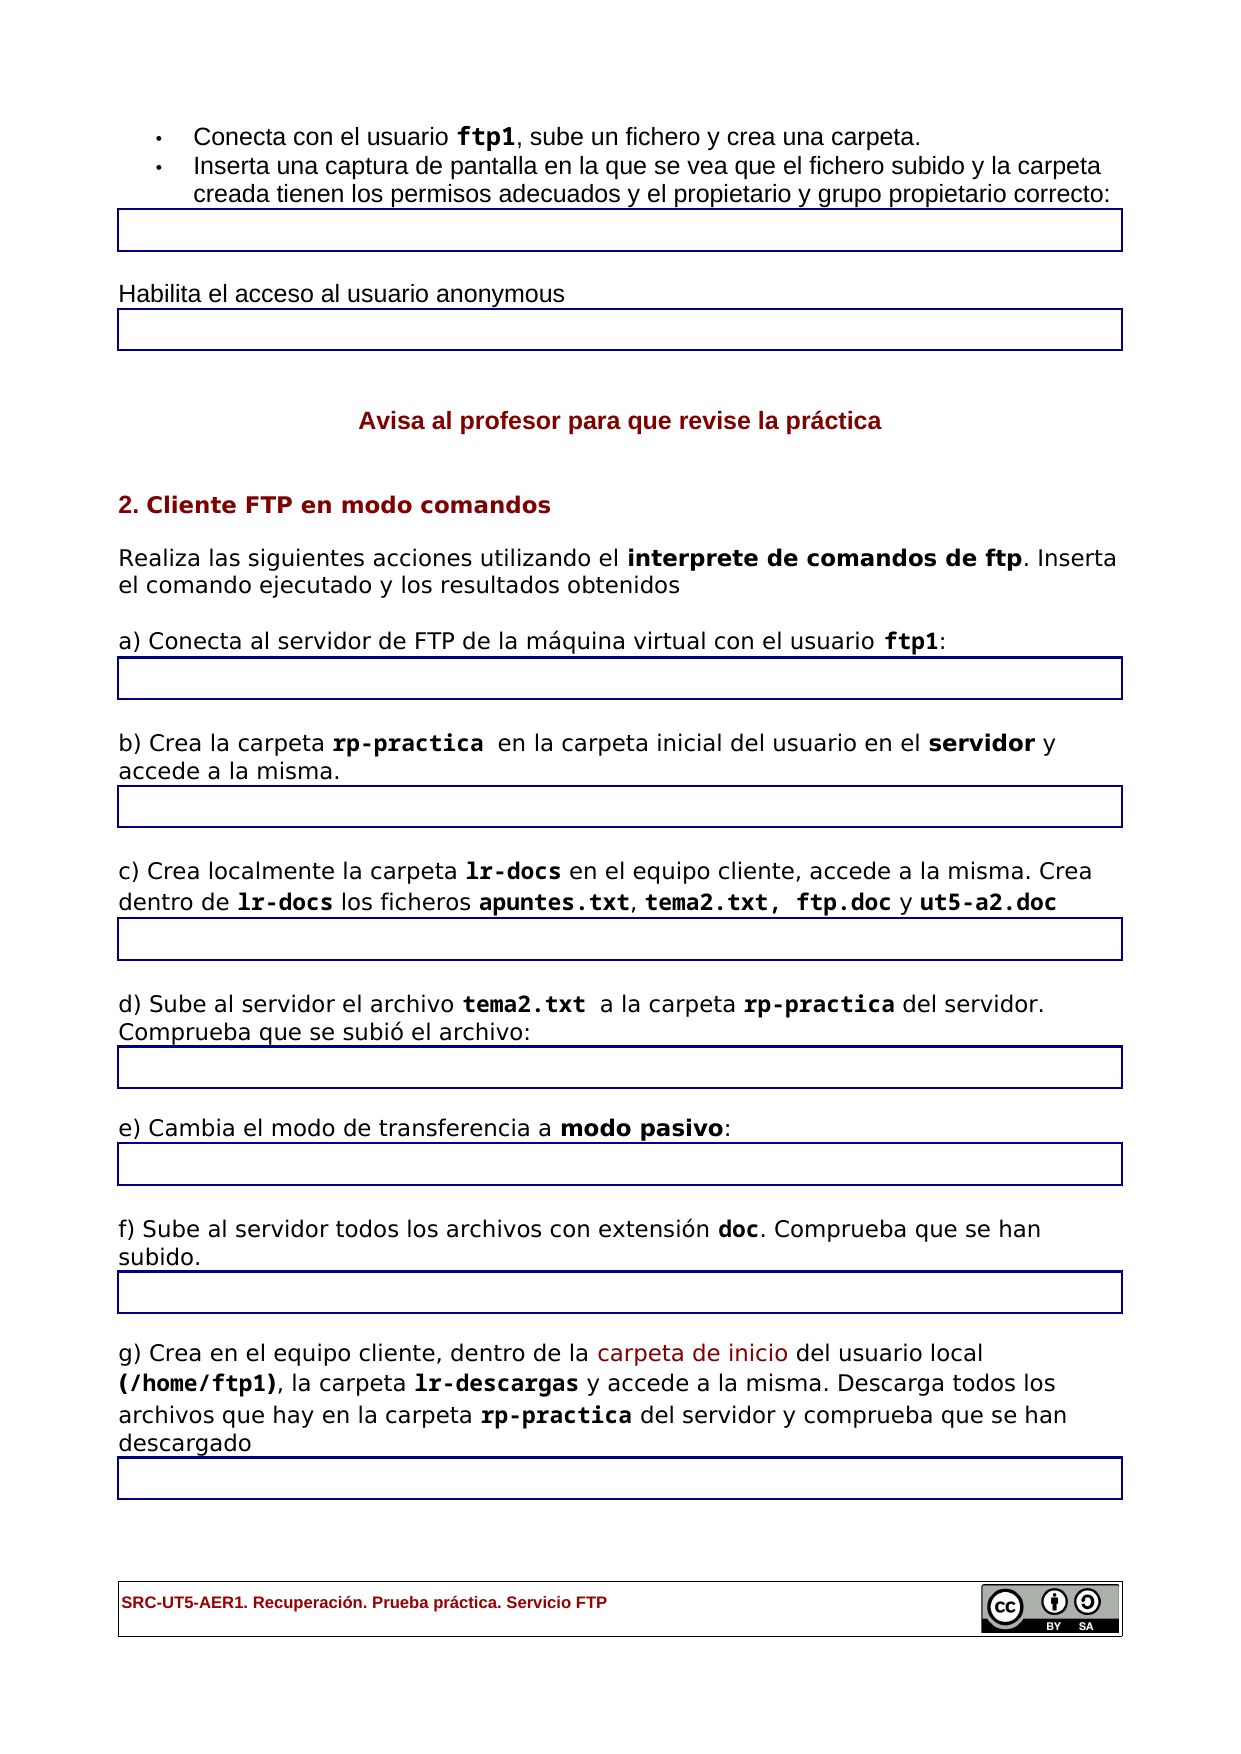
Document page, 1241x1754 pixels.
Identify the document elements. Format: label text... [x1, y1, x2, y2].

list Conecta con el usuario ftp1, sube un fichero y crea una carpeta. [156, 118, 1122, 152]
text g) Crea en el equipo cliente, dentro de la carpeta de inicio del usuario local (/home/ftp1), la carpeta lr-descargas y accede a la misma. Descarga todos los archivos que hay en la carpeta rp-practica del servidor y comprueba que se han descargado [118, 1341, 1122, 1456]
table_header [119, 1144, 1121, 1184]
table_header [119, 659, 1121, 698]
text c) Crea localmente la carpeta lr-docs en el equipo cliente, accede a la misma. Crea dentro de lr-docs los ficheros apuntes.txt, tema2.txt, ftp.doc y ut5-a2.doc [118, 855, 1122, 917]
text b) Crea la carpeta rp-practica en la carpeta inicial del usuario en el servidor y accede a la misma. [118, 727, 1122, 784]
table_header [119, 210, 1121, 249]
table_header [119, 787, 1121, 826]
text e) Cambia el modo de transferencia a modo pasivo: [118, 1116, 1122, 1142]
text 2. Cliente FTP en modo comandos [118, 491, 1122, 518]
picture [981, 1584, 1119, 1633]
text d) Sube al servidor el archivo tema2.txt a la carpeta rp-practica del servidor. Comprueba que se subió el archivo: [118, 987, 1122, 1045]
text a) Conecta al servidor de FTP de la máquina virtual con el usuario ftp1: [118, 625, 1122, 656]
text Habilita el acceso al usuario anonymous [118, 279, 1122, 307]
list Inserta una captura de pantalla en la que se vea que el fichero subido y la carpeta creada tienen los permisos adecuados y el propietario y grupo propietario correcto: [156, 152, 1122, 208]
text f) Sube al servidor todos los archivos con extensión doc. Comprueba que se han subido. [118, 1212, 1122, 1270]
table_header [119, 919, 1121, 959]
table_header [119, 1273, 1121, 1312]
text Realiza las siguientes acciones utilizando el interprete de comandos de ftp. Inserta el comando ejecutado y los resultados obtenidos [118, 545, 1122, 598]
table_header [119, 1459, 1121, 1498]
text Avisa al profesor para que revise la práctica [118, 407, 1122, 435]
table_header [119, 310, 1121, 349]
table_header [119, 1048, 1121, 1087]
